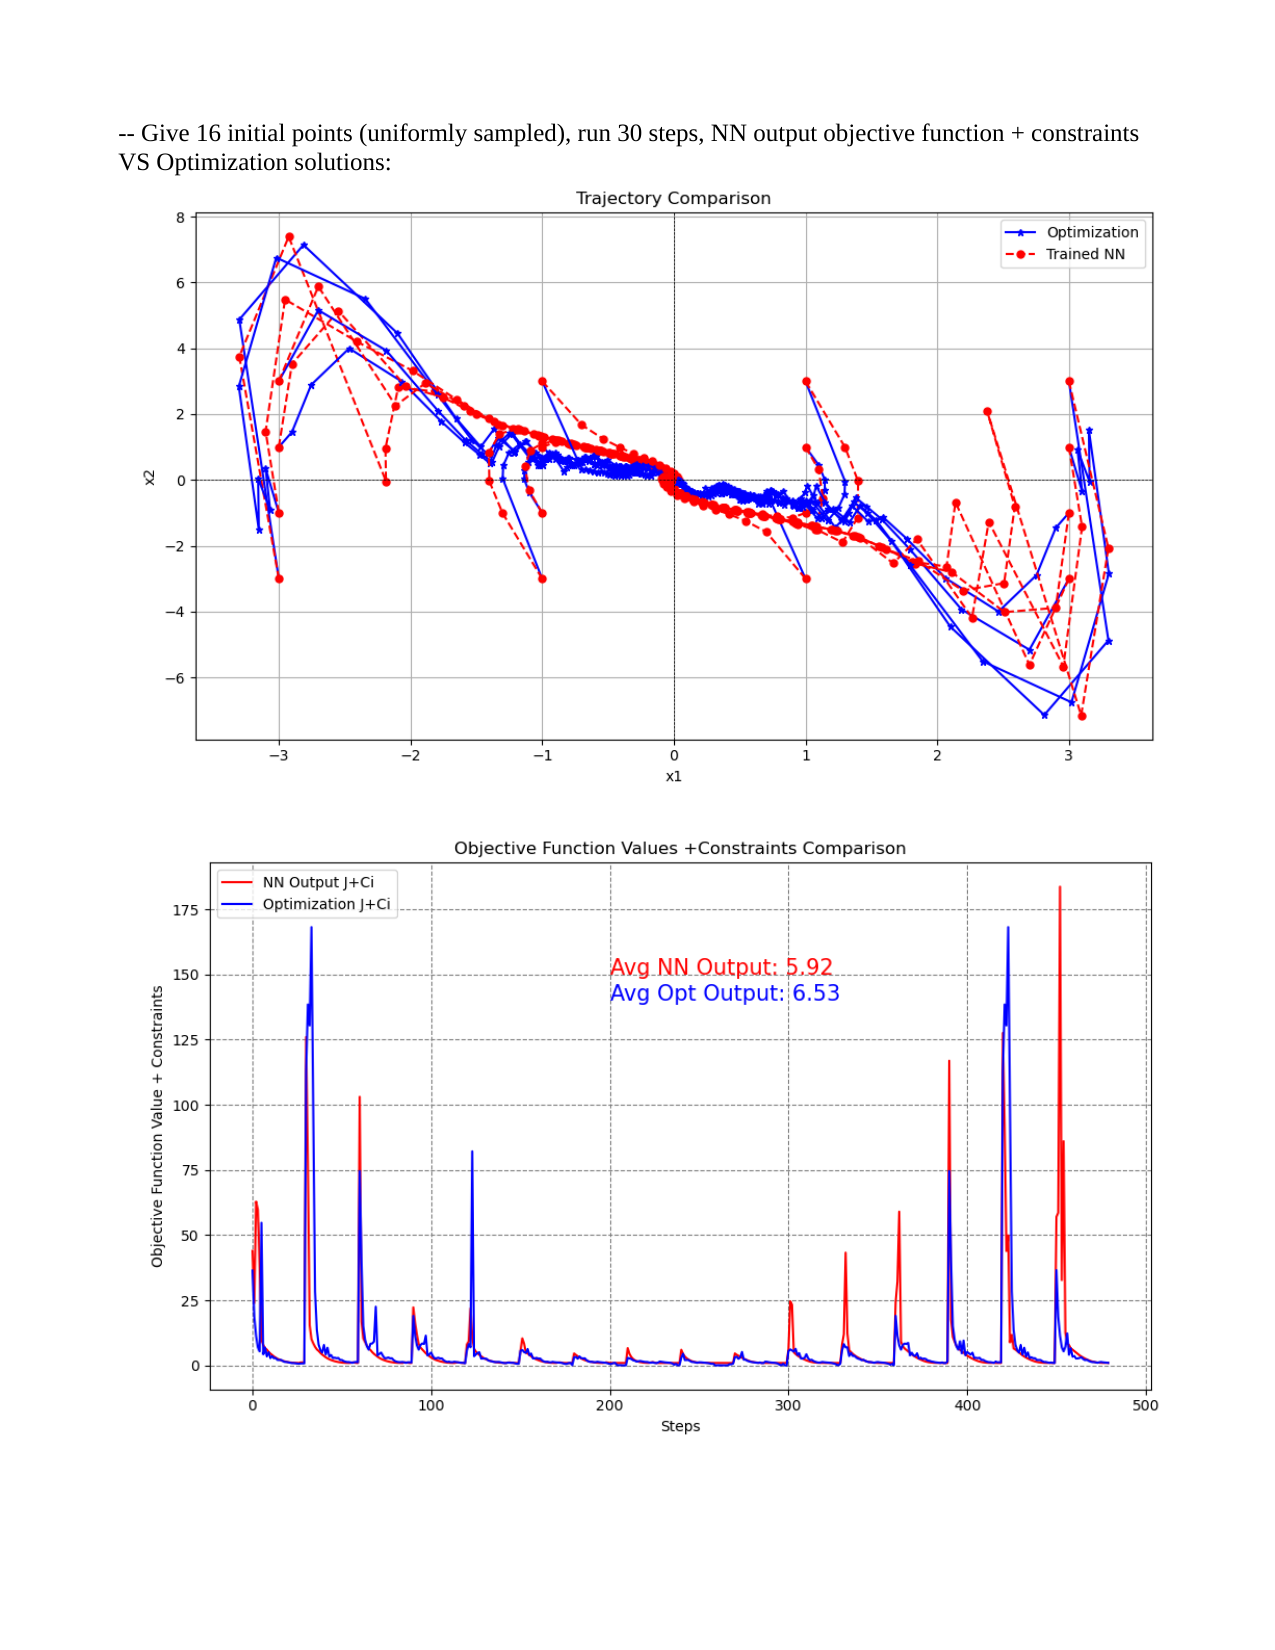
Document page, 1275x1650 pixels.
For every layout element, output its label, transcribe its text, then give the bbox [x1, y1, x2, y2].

text -- Give 16 initial points (uniformly sampled), run 30 steps, NN output objective function + constraints VS Optimization solutions: [118, 118, 1157, 176]
picture [136, 826, 1175, 1450]
picture [128, 176, 1168, 800]
